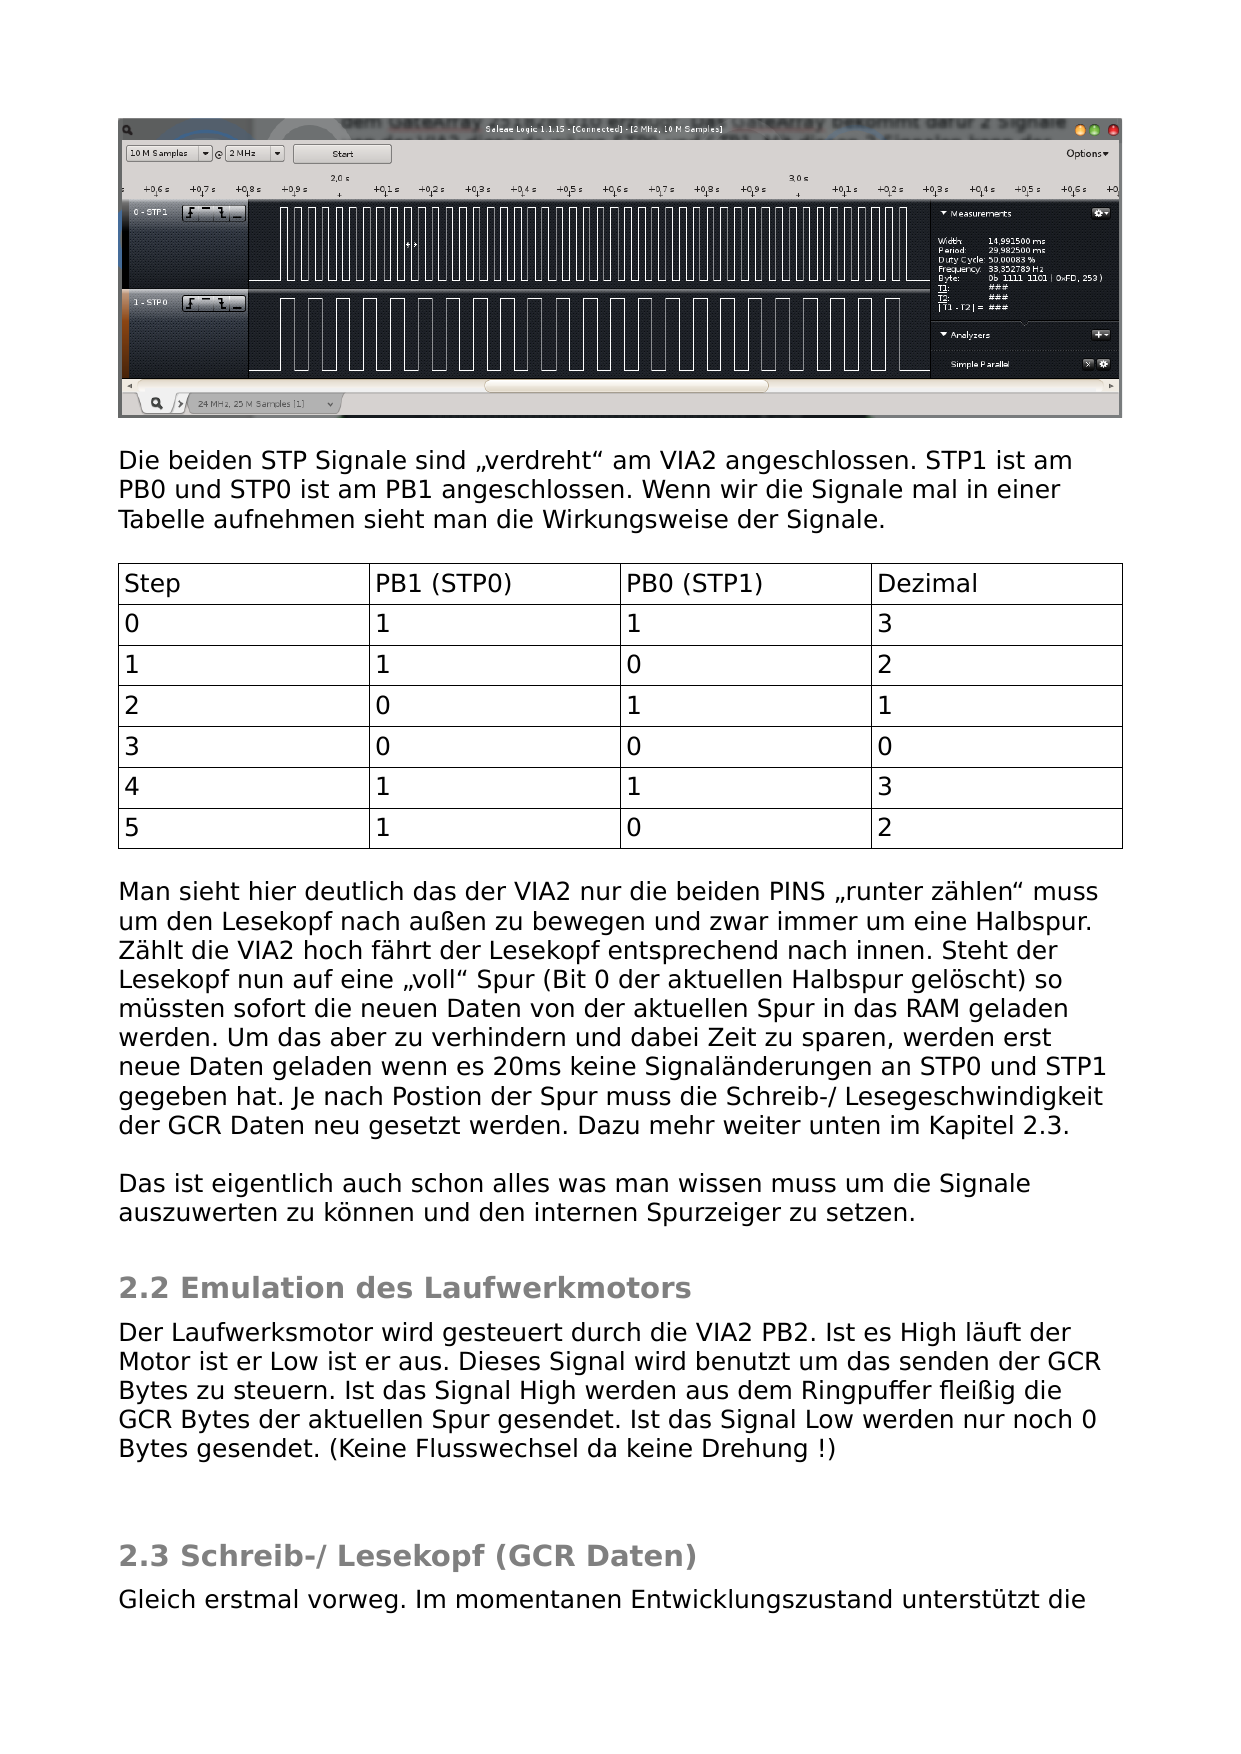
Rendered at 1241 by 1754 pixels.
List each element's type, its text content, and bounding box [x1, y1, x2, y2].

subtitle 2.3 Schreib-/ Lesekopf (GCR Daten) [118, 1539, 1122, 1573]
table_cell 3 [872, 605, 1122, 644]
table_header PB1 (STP0) [370, 564, 620, 604]
picture [118, 118, 1123, 418]
table_cell 0 [370, 727, 620, 767]
table_cell 1 [872, 686, 1122, 726]
table_cell 5 [119, 809, 369, 848]
table_header PB0 (STP1) [621, 564, 871, 604]
text Zählt die VIA2 hoch fährt der Lesekopf entsprechend nach innen. Steht der Lesekopf nun auf eine „voll“ Spur (Bit 0 der aktuellen Halbspur gelöscht) so müssten sofort die neuen Daten von der aktuellen Spur in das RAM geladen werden. Um das aber zu verhindern und dabei Zeit zu sparen, werden erst neue Daten geladen wenn es 20ms keine Signaländerungen an STP0 und STP1 gegeben hat. Je nach Postion der Spur muss die Schreib-/ Lesegeschwindigkeit der GCR Daten neu gesetzt werden. Dazu mehr weiter unten im Kapitel 2.3. [118, 936, 1122, 1140]
table_cell 4 [119, 768, 369, 807]
table_header Dezimal [872, 564, 1122, 604]
table_cell 0 [621, 727, 871, 767]
table_cell 3 [119, 727, 369, 767]
table_cell 2 [872, 809, 1122, 848]
table_cell 1 [370, 646, 620, 685]
text Der Laufwerksmotor wird gesteuert durch die VIA2 PB2. Ist es High läuft der Motor ist er Low ist er aus. Dieses Signal wird benutzt um das senden der GCR Bytes zu steuern. Ist das Signal High werden aus dem Ringpuffer fleißig die GCR Bytes der aktuellen Spur gesendet. Ist das Signal Low werden nur noch 0 Bytes gesendet. (Keine Flusswechsel da keine Drehung !) [118, 1318, 1122, 1463]
table_header Step [119, 564, 369, 604]
table_cell 0 [370, 686, 620, 726]
table_cell 1 [370, 809, 620, 848]
table_cell 2 [119, 686, 369, 726]
subtitle 2.2 Emulation des Laufwerkmotors [118, 1271, 1122, 1305]
table_cell 1 [370, 768, 620, 807]
table_cell 0 [119, 605, 369, 644]
text Gleich erstmal vorweg. Im momentanen Entwicklungszustand unterstützt die [118, 1586, 1122, 1615]
text Das ist eigentlich auch schon alles was man wissen muss um die Signale auszuwerten zu können und den internen Spurzeiger zu setzen. [118, 1169, 1122, 1227]
table_cell 0 [872, 727, 1122, 767]
table_cell 1 [621, 686, 871, 726]
text Man sieht hier deutlich das der VIA2 nur die beiden PINS „runter zählen“ muss um den Lesekopf nach außen zu bewegen und zwar immer um eine Halbspur. [118, 877, 1122, 936]
text Die beiden STP Signale sind „verdreht“ am VIA2 angeschlossen. STP1 ist am PB0 und STP0 ist am PB1 angeschlossen. Wenn wir die Signale mal in einer Tabelle aufnehmen sieht man die Wirkungsweise der Signale. [118, 446, 1122, 534]
table_cell 1 [370, 605, 620, 644]
table_cell 1 [621, 768, 871, 807]
table_cell 0 [621, 646, 871, 685]
table_cell 0 [621, 809, 871, 848]
table_cell 1 [621, 605, 871, 644]
table_cell 3 [872, 768, 1122, 807]
table_cell 2 [872, 646, 1122, 685]
table_cell 1 [119, 646, 369, 685]
